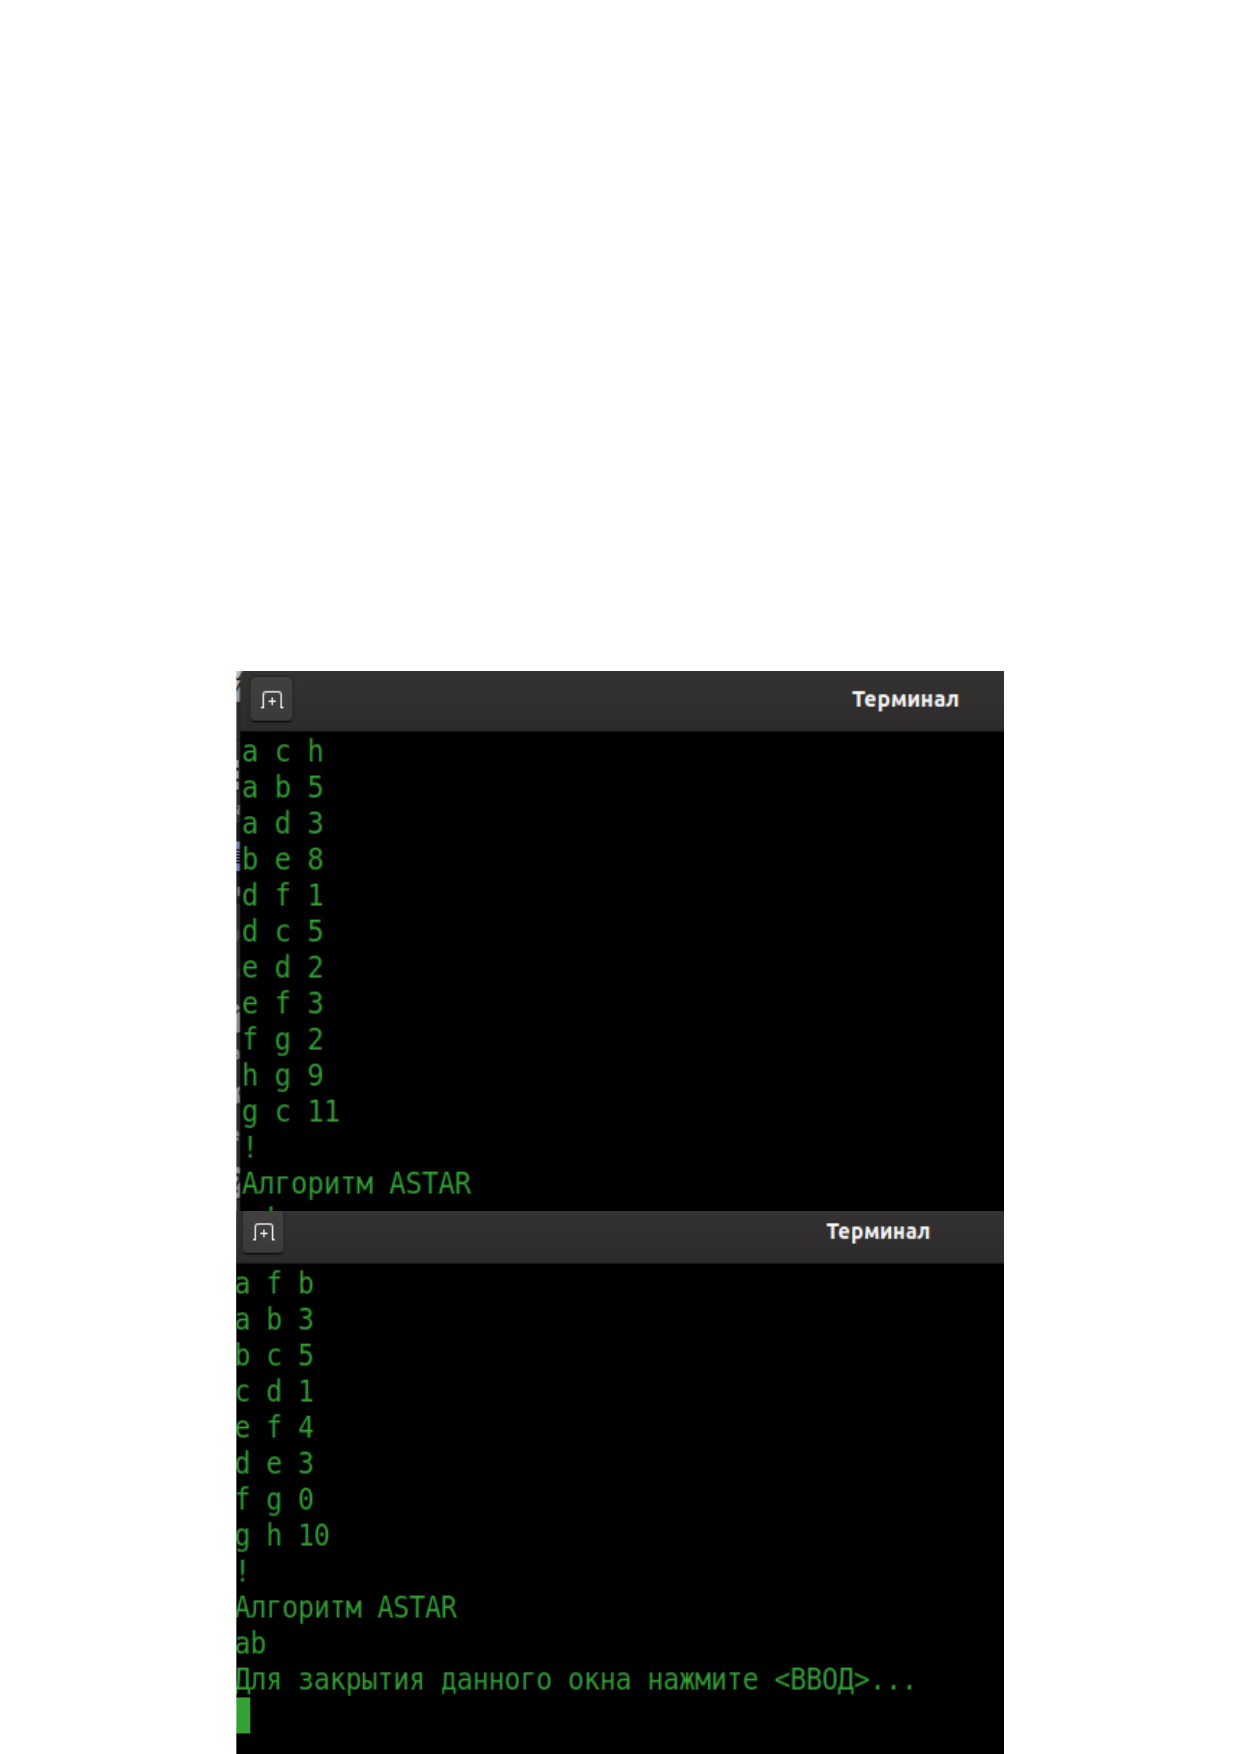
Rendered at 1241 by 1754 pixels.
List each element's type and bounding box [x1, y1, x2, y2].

picture [236, 671, 1004, 1754]
